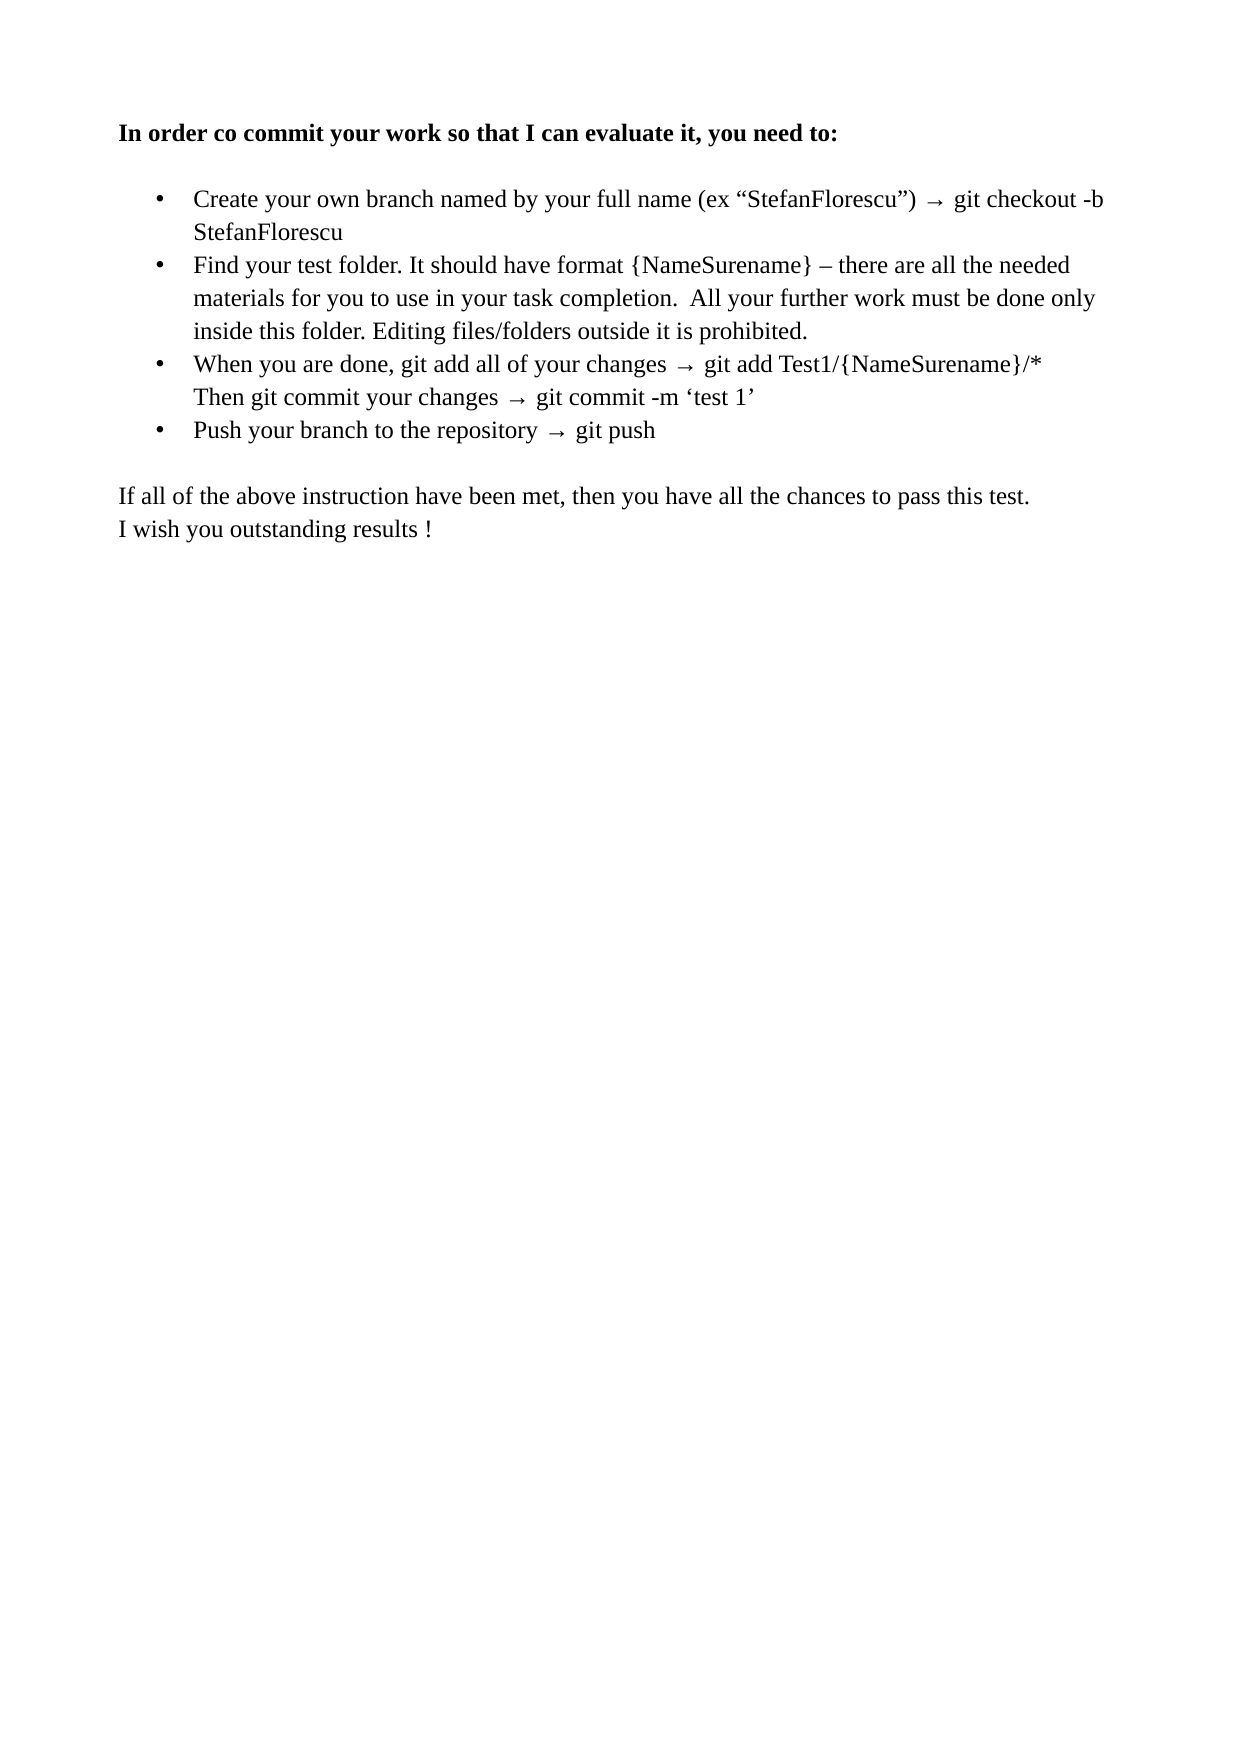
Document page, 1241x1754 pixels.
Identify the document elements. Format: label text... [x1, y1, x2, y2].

text In order co commit your work so that I can evaluate it, you need to: [118, 118, 1122, 147]
list Push your branch to the repository → git push [156, 415, 1122, 444]
text If all of the above instruction have been met, then you have all the chances to pass this test. [118, 481, 1122, 510]
text I wish you outstanding results ! [118, 514, 1122, 543]
list When you are done, git add all of your changes → git add Test1/{NameSurename}/* Then git commit your changes → git commit -m ‘test 1’ [156, 349, 1122, 411]
list Find your test folder. It should have format {NameSurename} – there are all the needed materials for you to use in your task completion. All your further work must be done only inside this folder. Editing files/folders outside it is prohibited. [156, 250, 1122, 345]
list Create your own branch named by your full name (ex “StefanFlorescu”) → git checkout -b StefanFlorescu [156, 184, 1122, 246]
